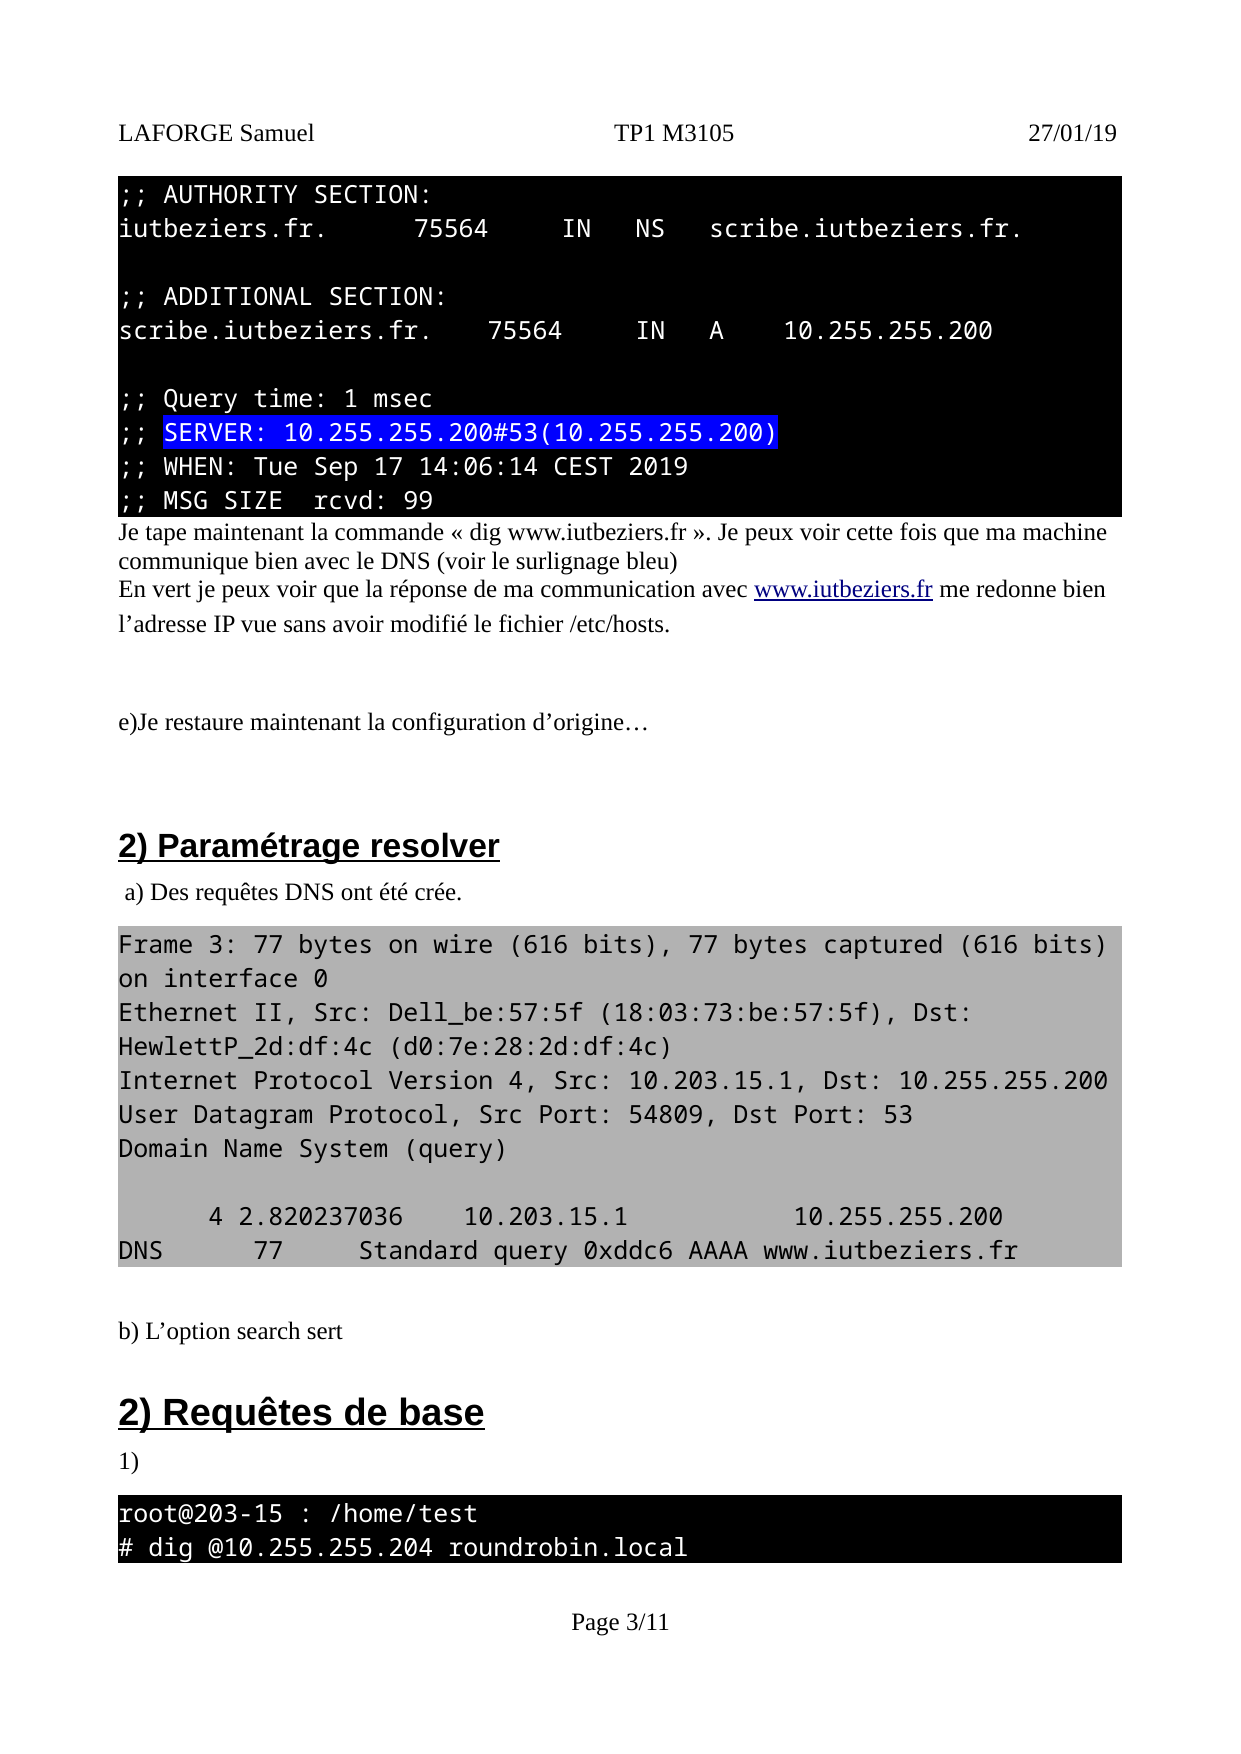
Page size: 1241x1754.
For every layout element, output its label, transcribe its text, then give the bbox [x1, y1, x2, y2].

text root@203-15 : /home/test [118, 1495, 1122, 1529]
text Internet Protocol Version 4, Src: 10.203.15.1, Dst: 10.255.255.200 [118, 1062, 1122, 1097]
text ;; ADDITIONAL SECTION: [118, 278, 1122, 313]
text ;; SERVER: 10.255.255.200#53(10.255.255.200) [118, 415, 1122, 449]
subtitle 2) Requêtes de base [118, 1390, 1122, 1434]
subtitle 2) Paramétrage resolver [118, 826, 1122, 865]
text # dig @10.255.255.204 roundrobin.local [118, 1529, 1122, 1563]
text ;; MSG SIZE rcvd: 99 [118, 483, 1122, 517]
text Ethernet II, Src: Dell_be:57:5f (18:03:73:be:57:5f), Dst: HewlettP_2d:df:4c (d0:7e:28:2d:df:4c) [118, 994, 1122, 1062]
text Je tape maintenant la commande « dig www.iutbeziers.fr ». Je peux voir cette fois que ma machine communique bien avec le DNS (voir le surlignage bleu) [118, 517, 1122, 574]
text ;; Query time: 1 msec [118, 381, 1122, 415]
text En vert je peux voir que la réponse de ma communication avec www.iutbeziers.fr me redonne bien l’adresse IP vue sans avoir modifié le fichier /etc/hosts. [118, 574, 1122, 638]
text Domain Name System (query) [118, 1131, 1122, 1165]
text User Datagram Protocol, Src Port: 54809, Dst Port: 53 [118, 1097, 1122, 1131]
text e)Je restaure maintenant la configuration d’origine… [118, 707, 1122, 736]
text Frame 3: 77 bytes on wire (616 bits), 77 bytes captured (616 bits) on interface 0 [118, 926, 1122, 994]
text iutbeziers.fr. 75564 IN NS scribe.iutbeziers.fr. [118, 210, 1122, 244]
text ;; AUTHORITY SECTION: [118, 176, 1122, 210]
text ;; WHEN: Tue Sep 17 14:06:14 CEST 2019 [118, 449, 1122, 483]
text 1) [118, 1446, 1122, 1475]
text 4 2.820237036 10.203.15.1 10.255.255.200 DNS 77 Standard query 0xddc6 AAAA www.iutbeziers.fr [118, 1199, 1122, 1267]
text b) L’option search sert [118, 1316, 1122, 1345]
text a) Des requêtes DNS ont été crée. [118, 877, 1122, 906]
text scribe.iutbeziers.fr. 75564 IN A 10.255.255.200 [118, 313, 1122, 347]
